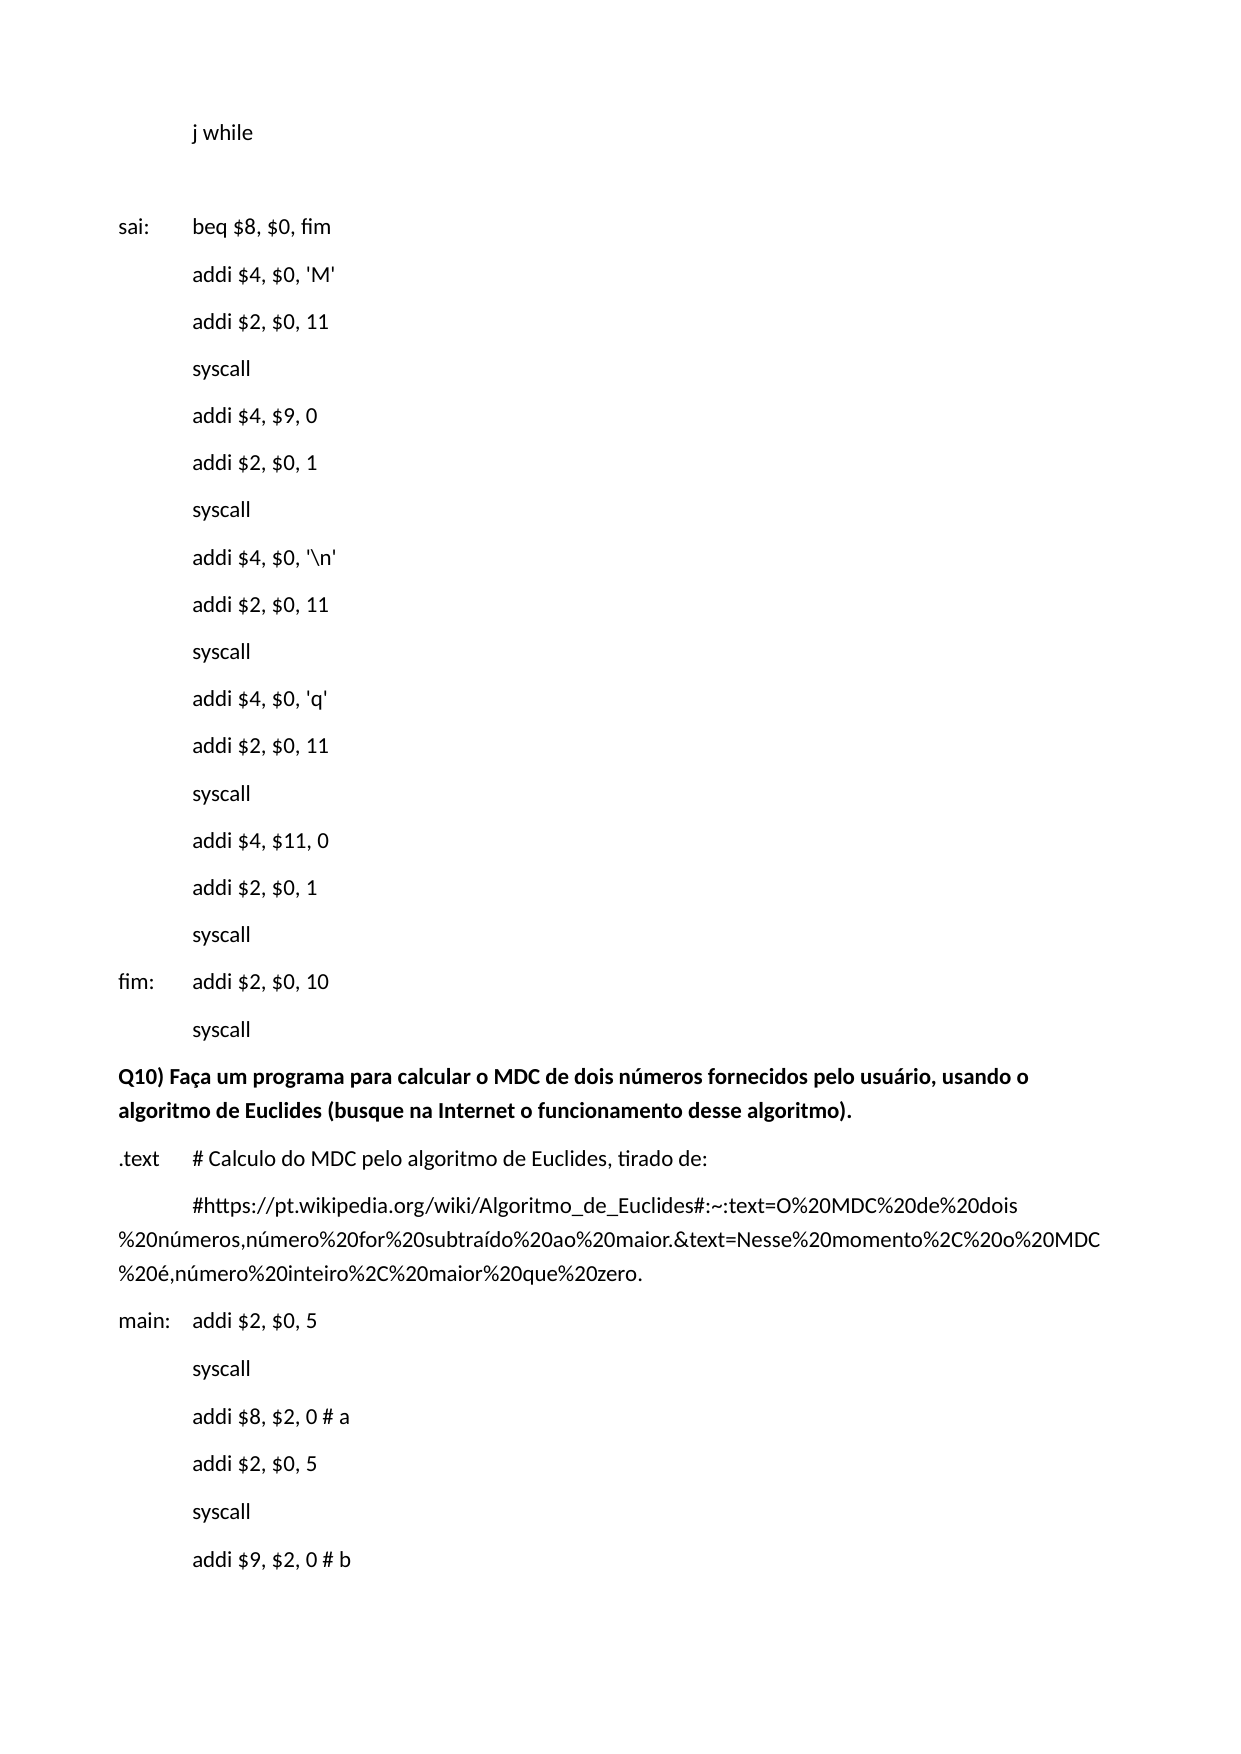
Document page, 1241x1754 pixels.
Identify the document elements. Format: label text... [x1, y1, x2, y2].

text syscall [118, 496, 1122, 524]
text addi $4, $0, 'q' [118, 684, 1122, 712]
text syscall [118, 779, 1122, 807]
text syscall [118, 1015, 1122, 1043]
text sai: beq $8, $0, fim [118, 212, 1122, 241]
text addi $2, $0, 1 [118, 873, 1122, 901]
text addi $4, $0, 'M' [118, 260, 1122, 288]
text addi $4, $9, 0 [118, 401, 1122, 429]
text fim: addi $2, $0, 10 [118, 967, 1122, 996]
text addi $4, $11, 0 [118, 826, 1122, 854]
text addi $2, $0, 11 [118, 732, 1122, 759]
text .text # Calculo do MDC pelo algoritmo de Euclides, tirado de: [118, 1144, 1122, 1172]
text Q10) Faça um programa para calcular o MDC de dois números fornecidos pelo usuário, usando o algoritmo de Euclides (busque na Internet o funcionamento desse algoritmo). [118, 1062, 1122, 1124]
text addi $8, $2, 0 # a [118, 1402, 1122, 1430]
text j while [118, 118, 1122, 146]
text addi $2, $0, 11 [118, 590, 1122, 618]
text #https://pt.wikipedia.org/wiki/Algoritmo_de_Euclides#:~:text=O%20MDC%20de%20dois%20números,número%20for%20subtraído%20ao%20maior.&text=Nesse%20momento%2C%20o%20MDC%20é,número%20inteiro%2C%20maior%20que%20zero. [118, 1191, 1122, 1287]
text addi $2, $0, 5 [118, 1449, 1122, 1477]
text addi $2, $0, 1 [118, 448, 1122, 476]
text syscall [118, 920, 1122, 948]
text syscall [118, 1354, 1122, 1382]
text syscall [118, 637, 1122, 665]
text syscall [118, 354, 1122, 382]
text addi $4, $0, '\n' [118, 543, 1122, 571]
text addi $9, $2, 0 # b [118, 1545, 1122, 1573]
text syscall [118, 1497, 1122, 1525]
text addi $2, $0, 11 [118, 307, 1122, 335]
text main: addi $2, $0, 5 [118, 1307, 1122, 1335]
